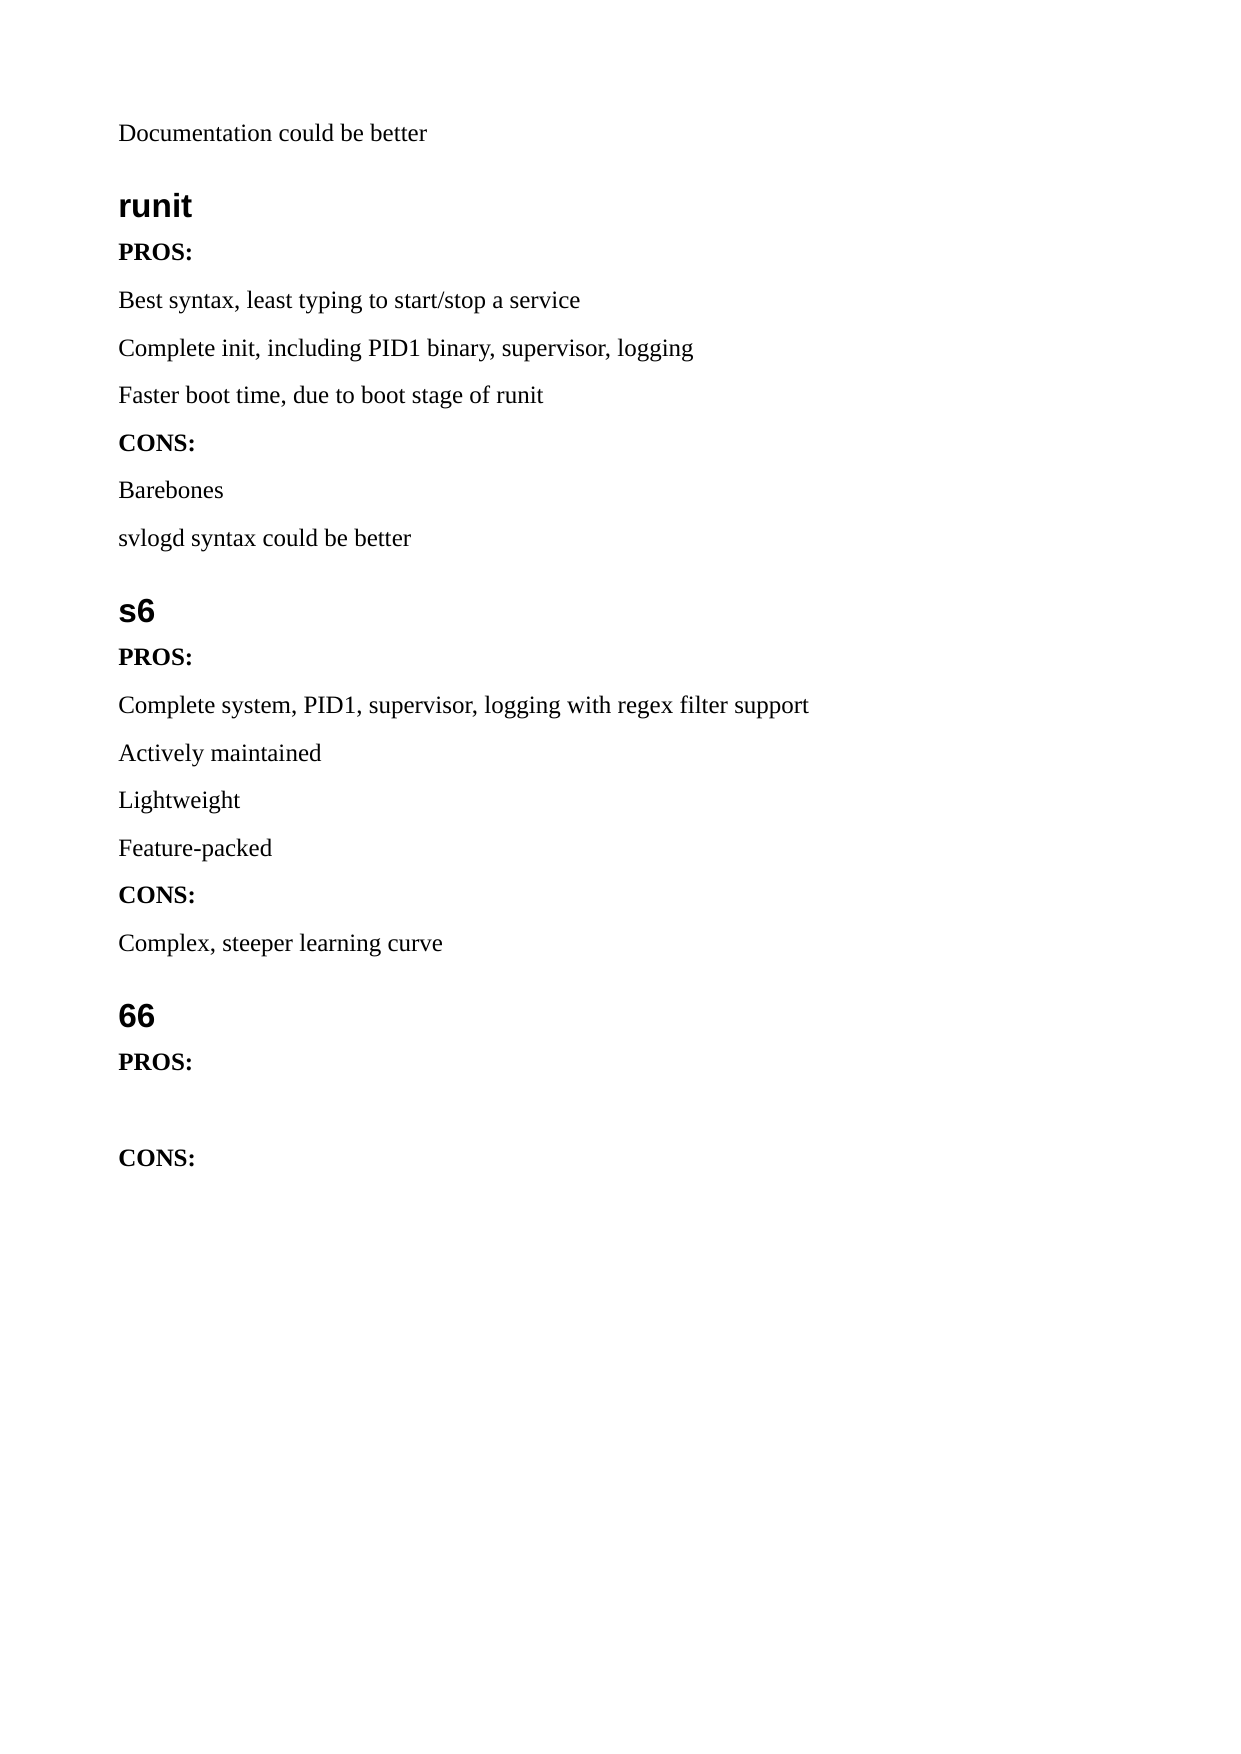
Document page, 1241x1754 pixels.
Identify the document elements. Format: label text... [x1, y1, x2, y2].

text Complete system, PID1, supervisor, logging with regex filter support [118, 690, 1122, 719]
text PROS: [118, 642, 1122, 671]
text CONS: [118, 881, 1122, 909]
text Documentation could be better [118, 118, 1122, 147]
text Faster boot time, due to boot stage of runit [118, 380, 1122, 409]
subtitle 66 [118, 997, 1122, 1035]
text Actively maintained [118, 738, 1122, 766]
subtitle runit [118, 187, 1122, 225]
text CONS: [118, 1143, 1122, 1171]
text svlogd syntax could be better [118, 523, 1122, 552]
text Lightweight [118, 785, 1122, 814]
text CONS: [118, 428, 1122, 457]
text PROS: [118, 237, 1122, 266]
text PROS: [118, 1047, 1122, 1076]
subtitle s6 [118, 592, 1122, 630]
text Complete init, including PID1 binary, supervisor, logging [118, 333, 1122, 361]
text Feature-packed [118, 833, 1122, 862]
text Complex, steeper learning curve [118, 928, 1122, 957]
text Barebones [118, 476, 1122, 504]
text Best syntax, least typing to start/stop a service [118, 285, 1122, 314]
